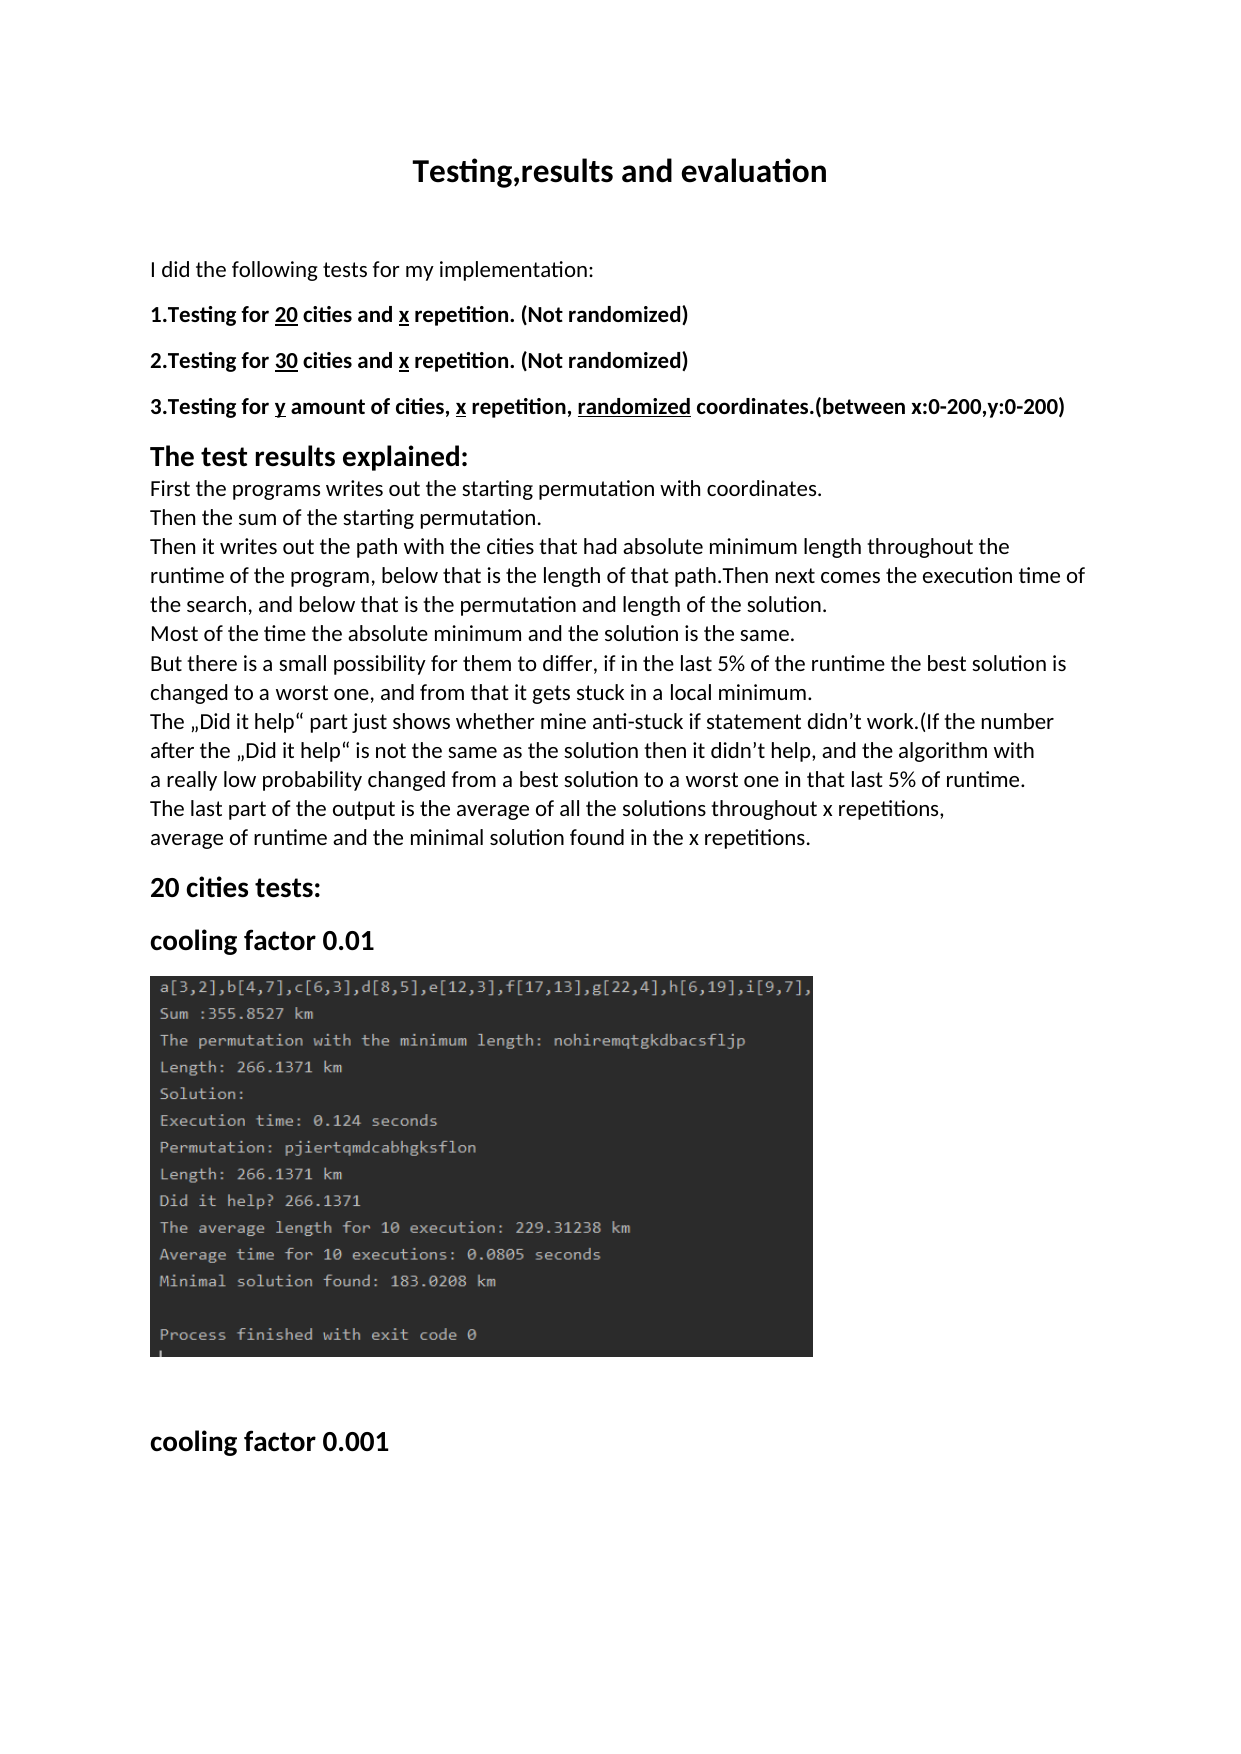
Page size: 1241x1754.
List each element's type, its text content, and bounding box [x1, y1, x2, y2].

text The test results explained: First the programs writes out the starting permutation with coordinates. Then the sum of the starting permutation. Then it writes out the path with the cities that had absolute minimum length throughout the runtime of the program, below that is the length of that path.Then next comes the execution time of the search, and below that is the permutation and length of the solution. Most of the time the absolute minimum and the solution is the same. But there is a small possibility for them to differ, if in the last 5% of the runtime the best solution is changed to a worst one, and from that it gets stuck in a local minimum. The „Did it help“ part just shows whether mine anti-stuck if statement didn’t work.(If the number after the „Did it help“ is not the same as the solution then it didn’t help, and the algorithm with a really low probability changed from a best solution to a worst one in that last 5% of runtime. The last part of the output is the average of all the solutions throughout x repetitions, average of runtime and the minimal solution found in the x repetitions. [150, 438, 1090, 851]
text cooling factor 0.001 [150, 1423, 1090, 1458]
text 1.Testing for 20 cities and x repetition. (Not randomized) [150, 300, 1090, 328]
text I did the following tests for my implementation: [150, 255, 1090, 283]
text Testing,results and evaluation [150, 150, 1090, 191]
text 3.Testing for y amount of cities, x repetition, randomized coordinates.(between x:0-200,y:0-200) [150, 392, 1090, 420]
text 20 cities tests: [150, 869, 1090, 904]
text 2.Testing for 30 cities and x repetition. (Not randomized) [150, 346, 1090, 374]
text cooling factor 0.01 [150, 922, 1090, 958]
